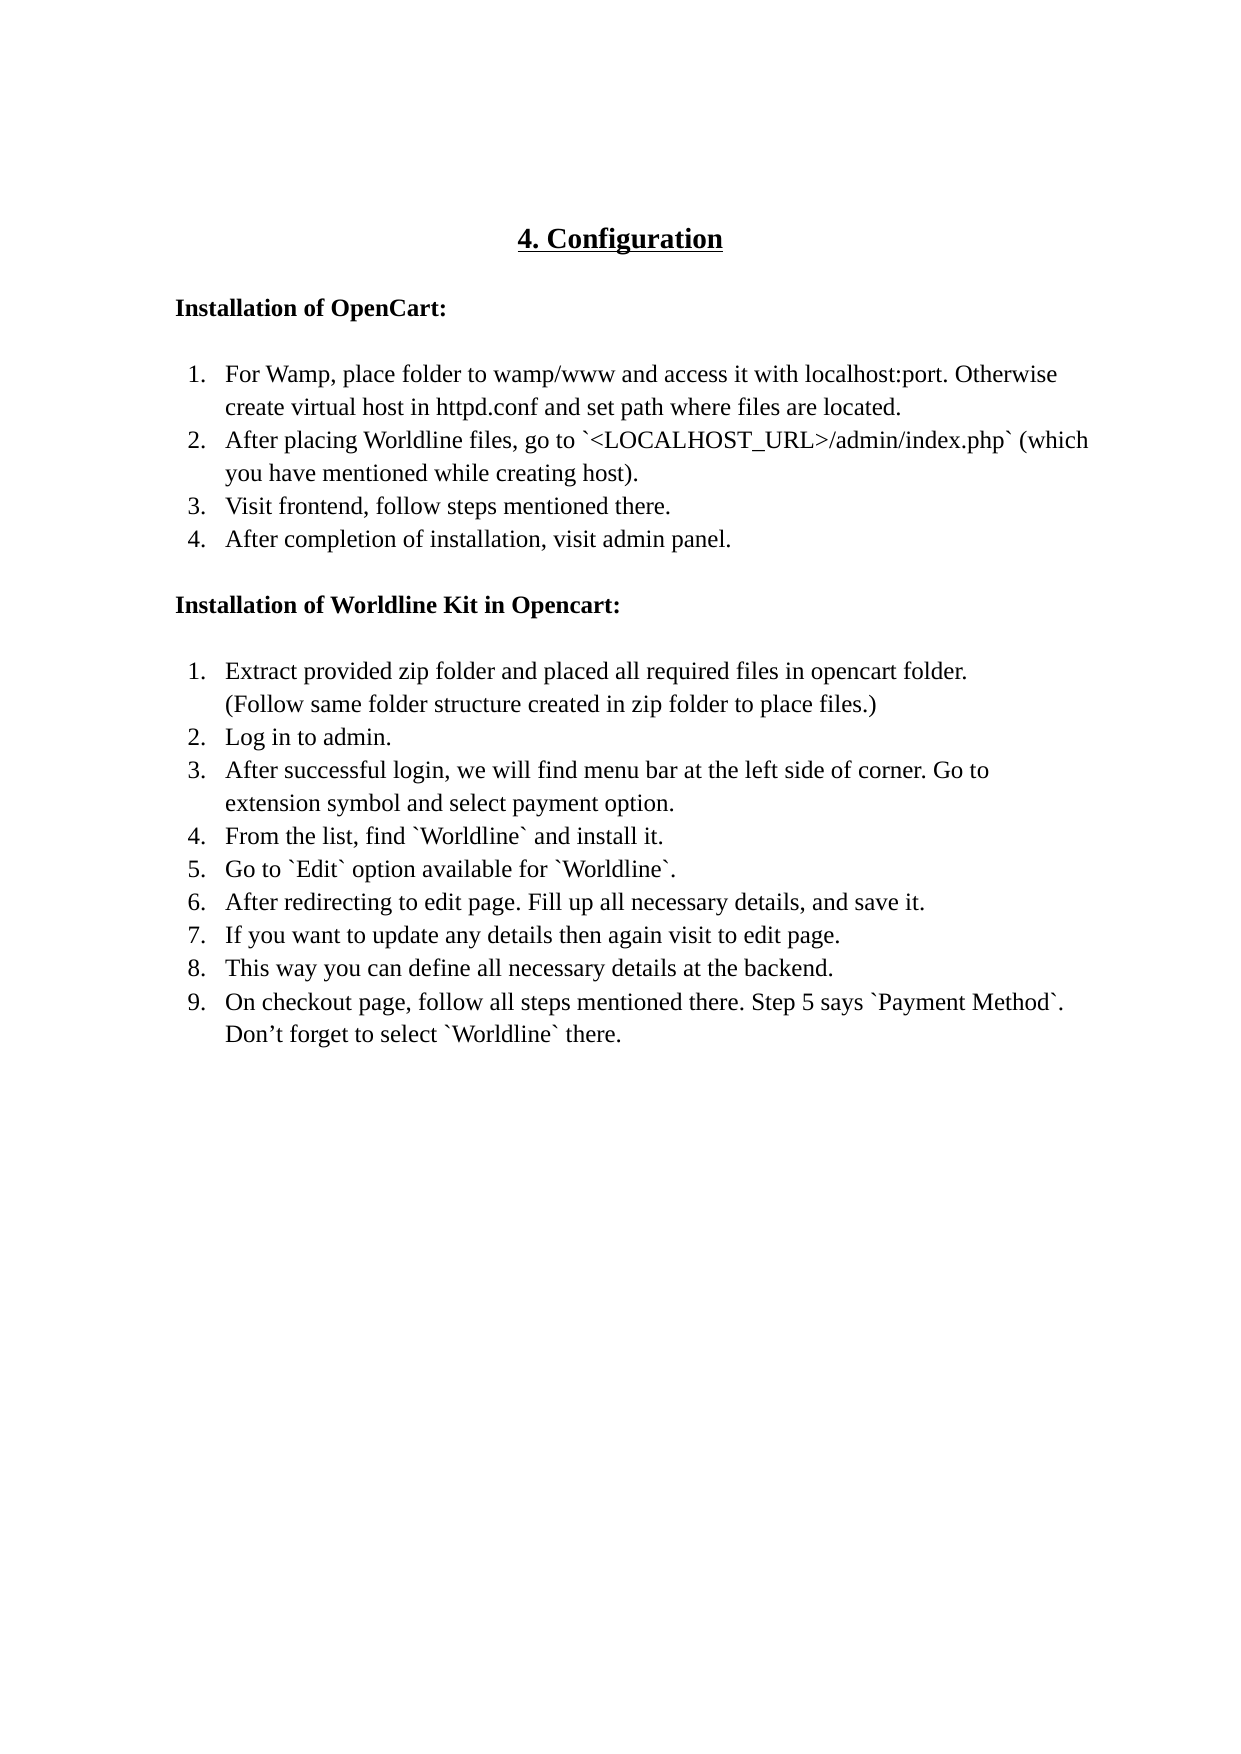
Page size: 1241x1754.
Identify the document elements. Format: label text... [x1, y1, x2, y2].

text Installation of Worldline Kit in Opencart: [150, 590, 1090, 619]
list This way you can define all necessary details at the backend. [187, 953, 1090, 982]
list Log in to admin. [187, 722, 1090, 751]
text (Follow same folder structure created in zip folder to place files.) [150, 689, 1090, 718]
list If you want to update any details then again visit to edit page. [187, 921, 1090, 949]
list Extract provided zip folder and placed all required files in opencart folder. [187, 656, 1090, 685]
text 4. Configuration [150, 222, 1090, 255]
text Installation of OpenCart: [150, 293, 1090, 322]
list After redirecting to edit page. Fill up all necessary details, and save it. [187, 887, 1090, 916]
list Visit frontend, follow steps mentioned there. [187, 491, 1090, 520]
list After placing Worldline files, go to `<LOCALHOST_URL>/admin/index.php` (which you have mentioned while creating host). [187, 425, 1090, 487]
list On checkout page, follow all steps mentioned there. Step 5 says `Payment Method`. Don’t forget to select `Worldline` there. [187, 987, 1090, 1048]
list After successful login, we will find menu bar at the left side of corner. Go to extension symbol and select payment option. [187, 755, 1090, 817]
list From the list, find `Worldline` and install it. [187, 821, 1090, 850]
list For Wamp, place folder to wamp/www and access it with localhost:port. Otherwise create virtual host in httpd.conf and set path where files are located. [187, 359, 1090, 421]
list Go to `Edit` option available for `Worldline`. [187, 854, 1090, 883]
list After completion of installation, visit admin panel. [187, 524, 1090, 553]
